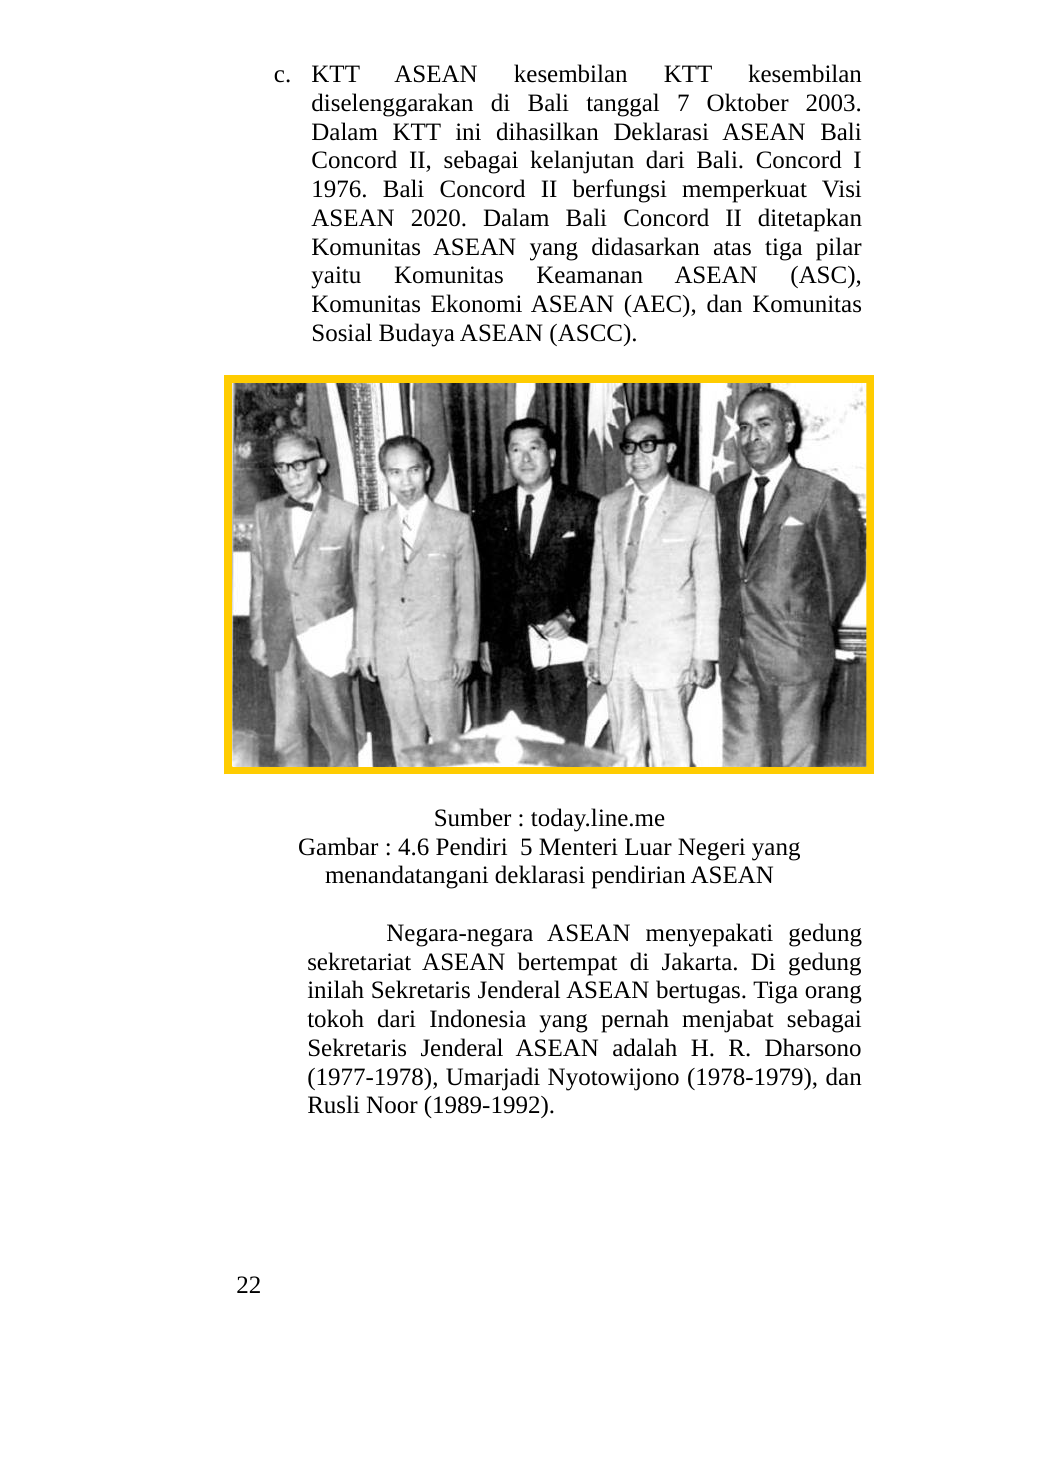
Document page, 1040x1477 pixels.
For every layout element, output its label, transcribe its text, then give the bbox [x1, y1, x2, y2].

text Negara-negara ASEAN menyepakati gedung sekretariat ASEAN bertempat di Jakarta. Di gedung inilah Sekretaris Jenderal ASEAN bertugas. Tiga orang tokoh dari Indonesia yang pernah menjabat sebagai Sekretaris Jenderal ASEAN adalah H. R. Dharsono (1977-1978), Umarjadi Nyotowijono (1978-1979), dan Rusli Noor (1989-1992). [307, 918, 862, 1119]
text Sumber : today.line.me [236, 803, 862, 832]
list KTT ASEAN kesembilan KTT kesembilan diselenggarakan di Bali tanggal 7 Oktober 2003. Dalam KTT ini dihasilkan Deklarasi ASEAN Bali Concord II, sebagai kelanjutan dari Bali. Concord I 1976. Bali Concord II berfungsi memperkuat Visi ASEAN 2020. Dalam Bali Concord II ditetapkan Komunitas ASEAN yang didasarkan atas tiga pilar yaitu Komunitas Keamanan ASEAN (ASC), Komunitas Ekonomi ASEAN (AEC), dan Komunitas Sosial Budaya ASEAN (ASCC). [274, 59, 862, 347]
text Gambar : 4.6 Pendiri 5 Menteri Luar Negeri yang menandatangani deklarasi pendirian ASEAN [236, 832, 862, 889]
picture [232, 383, 867, 767]
